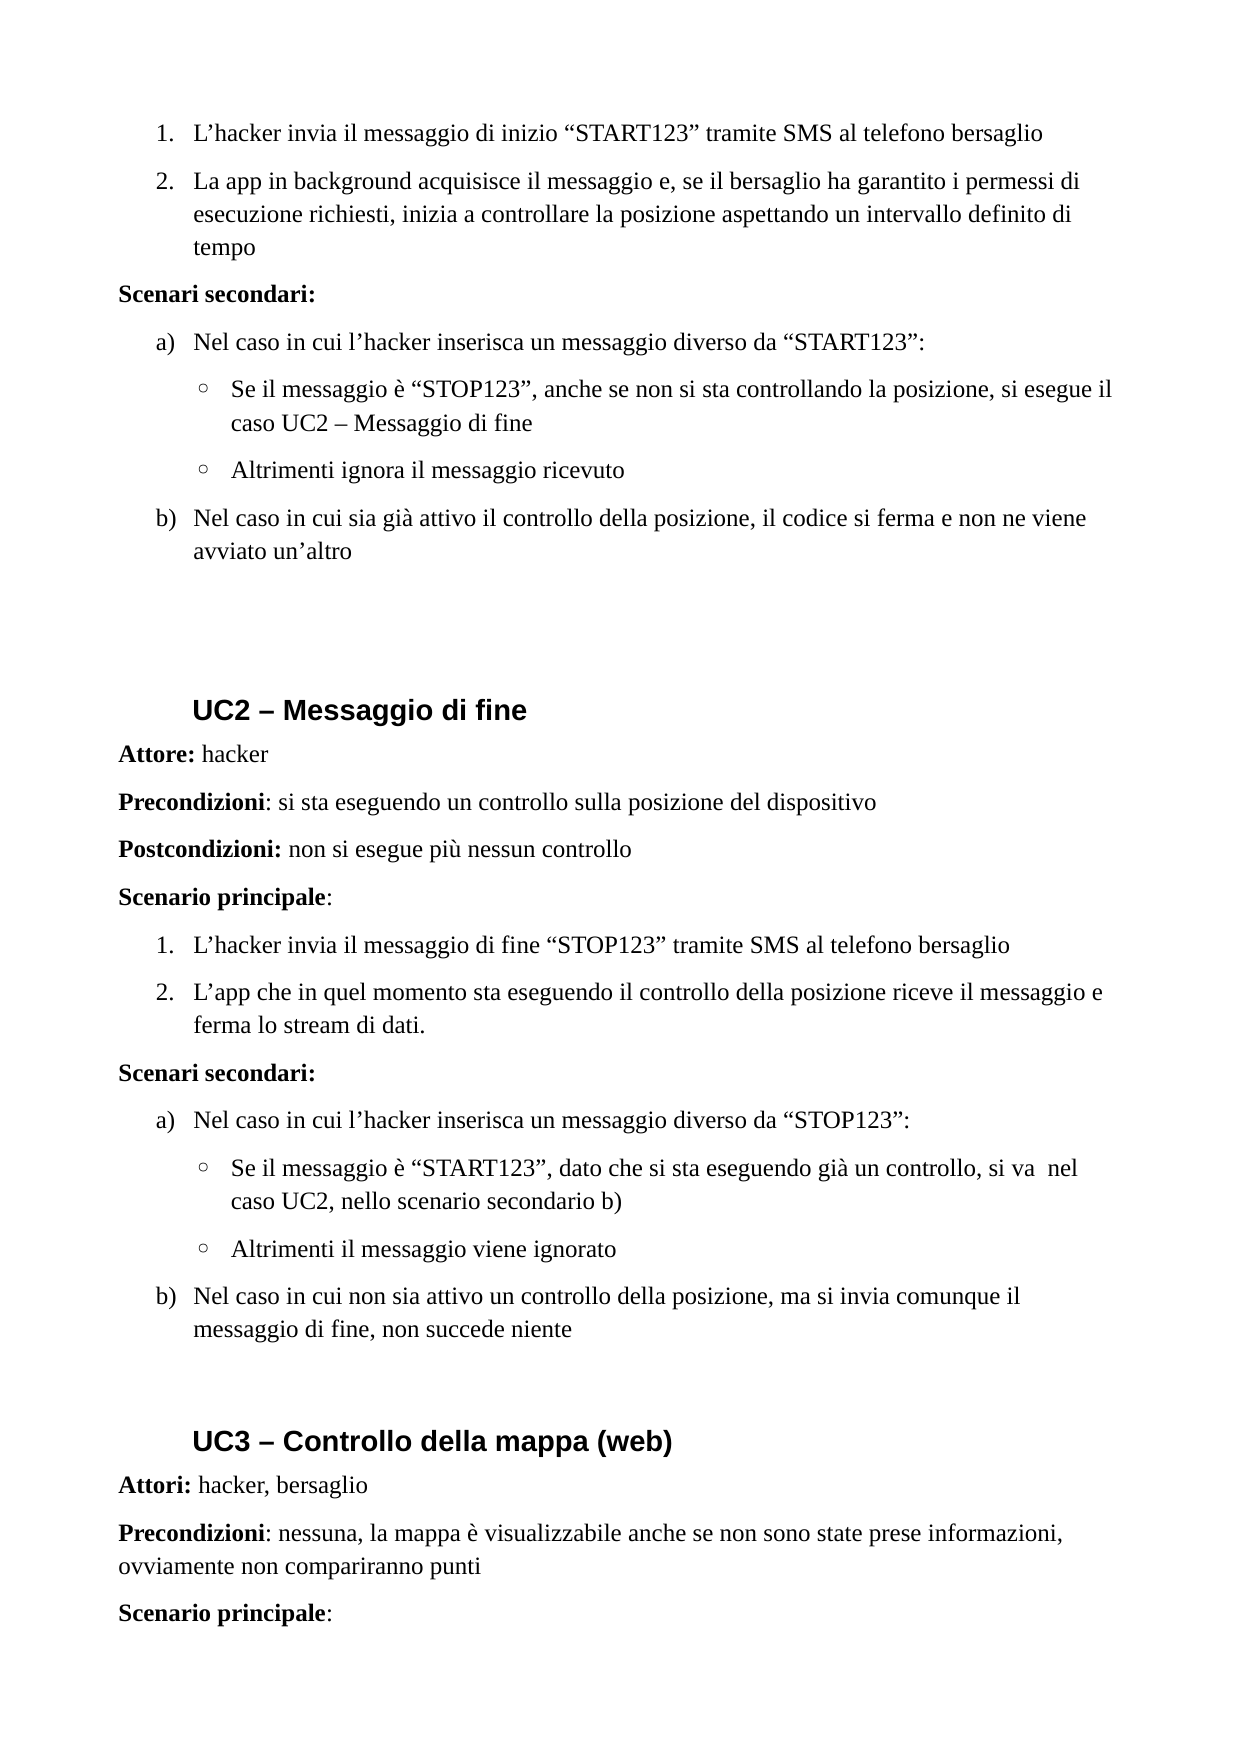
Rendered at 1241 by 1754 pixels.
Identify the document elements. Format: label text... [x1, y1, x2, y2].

text Attori: hacker, bersaglio [118, 1470, 1122, 1499]
list Altrimenti il messaggio viene ignorato [193, 1234, 1122, 1262]
list Nel caso in cui non sia attivo un controllo della posizione, ma si invia comunque il messaggio di fine, non succede niente [156, 1281, 1122, 1343]
text Scenario principale: [118, 1598, 1122, 1627]
list Se il messaggio è “START123”, dato che si sta eseguendo già un controllo, si va nel caso UC2, nello scenario secondario b) [193, 1153, 1122, 1215]
list Se il messaggio è “STOP123”, anche se non si sta controllando la posizione, si esegue il caso UC2 – Messaggio di fine [193, 374, 1122, 436]
list Nel caso in cui sia già attivo il controllo della posizione, il codice si ferma e non ne viene avviato un’altro [156, 503, 1122, 564]
text Scenari secondari: [118, 1058, 1122, 1087]
text Precondizioni: nessuna, la mappa è visualizzabile anche se non sono state prese informazioni, ovviamente non compariranno punti [118, 1518, 1122, 1579]
list Nel caso in cui l’hacker inserisca un messaggio diverso da “STOP123”: [156, 1106, 1122, 1134]
list L’hacker invia il messaggio di inizio “START123” tramite SMS al telefono bersaglio [156, 118, 1122, 147]
text Postcondizioni: non si esegue più nessun controllo [118, 834, 1122, 863]
list Nel caso in cui l’hacker inserisca un messaggio diverso da “START123”: [156, 327, 1122, 356]
list L’hacker invia il messaggio di fine “STOP123” tramite SMS al telefono bersaglio [156, 930, 1122, 958]
text Attore: hacker [118, 739, 1122, 768]
list Altrimenti ignora il messaggio ricevuto [193, 455, 1122, 484]
text Scenari secondari: [118, 279, 1122, 308]
subtitle UC2 – Messaggio di fine [118, 693, 1122, 727]
text Scenario principale: [118, 882, 1122, 911]
text Precondizioni: si sta eseguendo un controllo sulla posizione del dispositivo [118, 787, 1122, 816]
list La app in background acquisisce il messaggio e, se il bersaglio ha garantito i permessi di esecuzione richiesti, inizia a controllare la posizione aspettando un intervallo definito di tempo [156, 166, 1122, 261]
list L’app che in quel momento sta eseguendo il controllo della posizione riceve il messaggio e ferma lo stream di dati. [156, 977, 1122, 1039]
subtitle UC3 – Controllo della mappa (web) [118, 1424, 1122, 1458]
